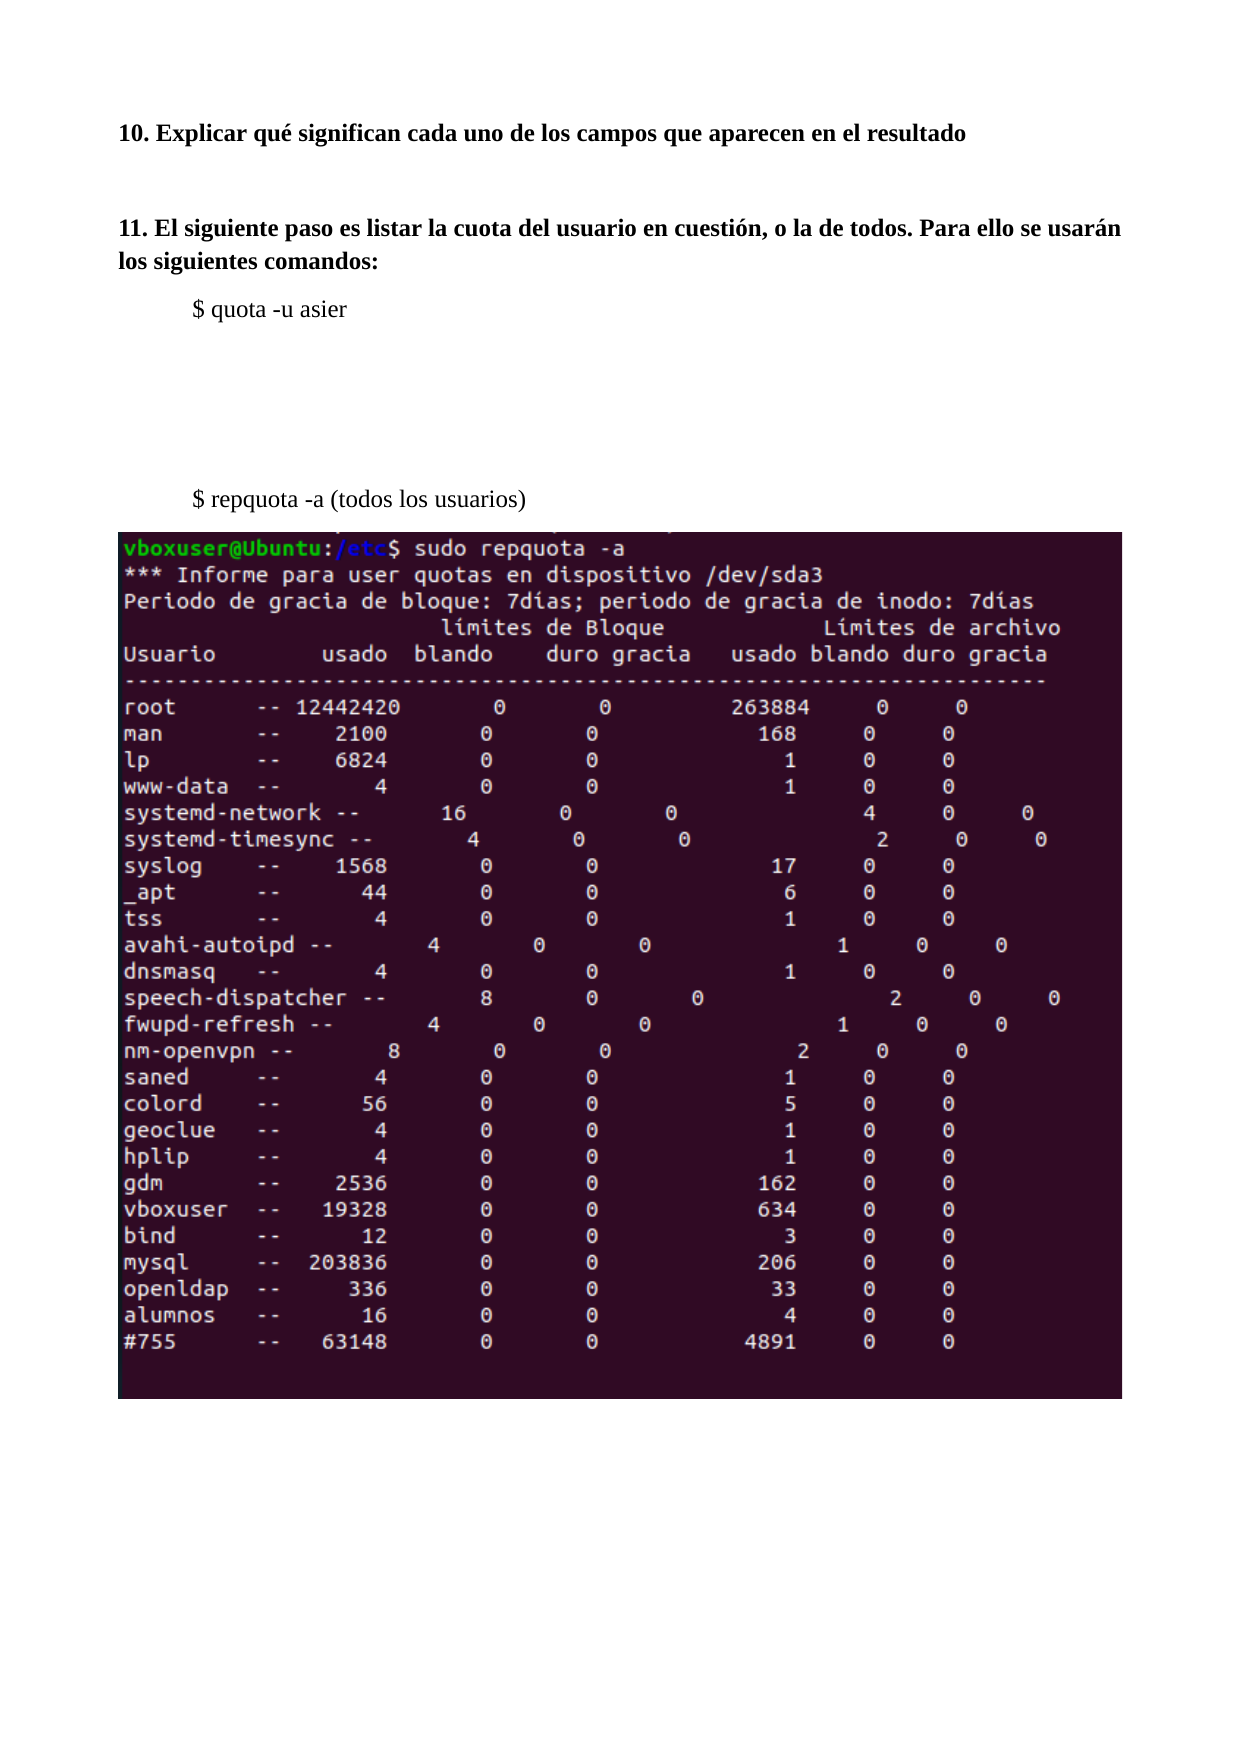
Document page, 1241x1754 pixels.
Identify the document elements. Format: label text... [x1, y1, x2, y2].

picture [118, 532, 1123, 1399]
text $ quota -u asier [118, 294, 1122, 323]
text $ repquota -a (todos los usuarios) [118, 484, 1122, 513]
text 11. El siguiente paso es listar la cuota del usuario en cuestión, o la de todos. Para ello se usarán los siguientes comandos: [118, 213, 1122, 275]
text 10. Explicar qué significan cada uno de los campos que aparecen en el resultado [118, 118, 1122, 147]
